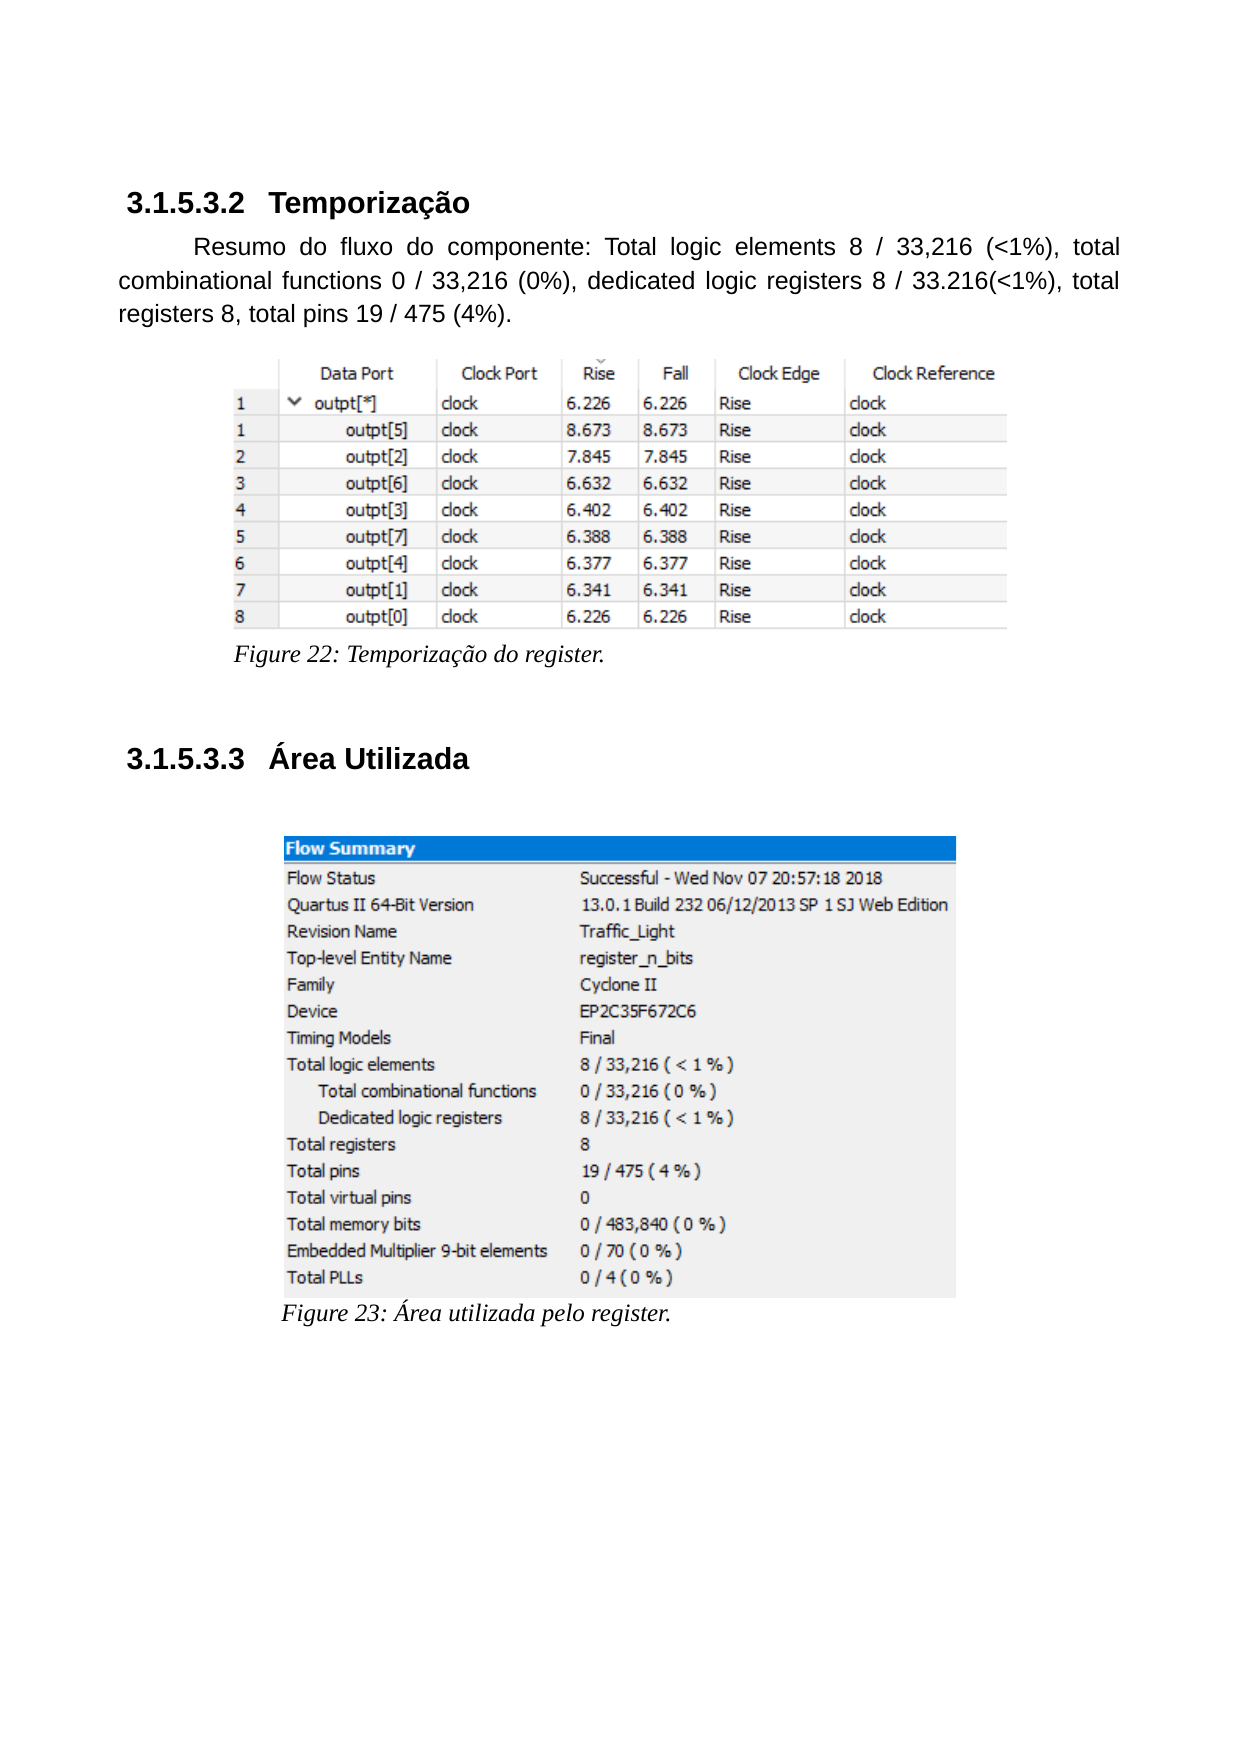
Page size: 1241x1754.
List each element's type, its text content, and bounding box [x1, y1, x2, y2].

picture [233, 359, 1007, 634]
text Resumo do fluxo do componente: Total logic elements 8 / 33,216 (<1%), total combinational functions 0 / 33,216 (0%), dedicated logic registers 8 / 33.216(<1%), total registers 8, total pins 19 / 475 (4%). [118, 227, 1122, 328]
text Figure 3.10: Temporização do register. [233, 634, 1007, 668]
picture [284, 836, 957, 1298]
subtitle Área Utilizada [118, 741, 1122, 776]
text Figure 3.11: Área utilizada pelo register. [281, 849, 959, 1326]
subtitle Temporização [118, 185, 1122, 220]
